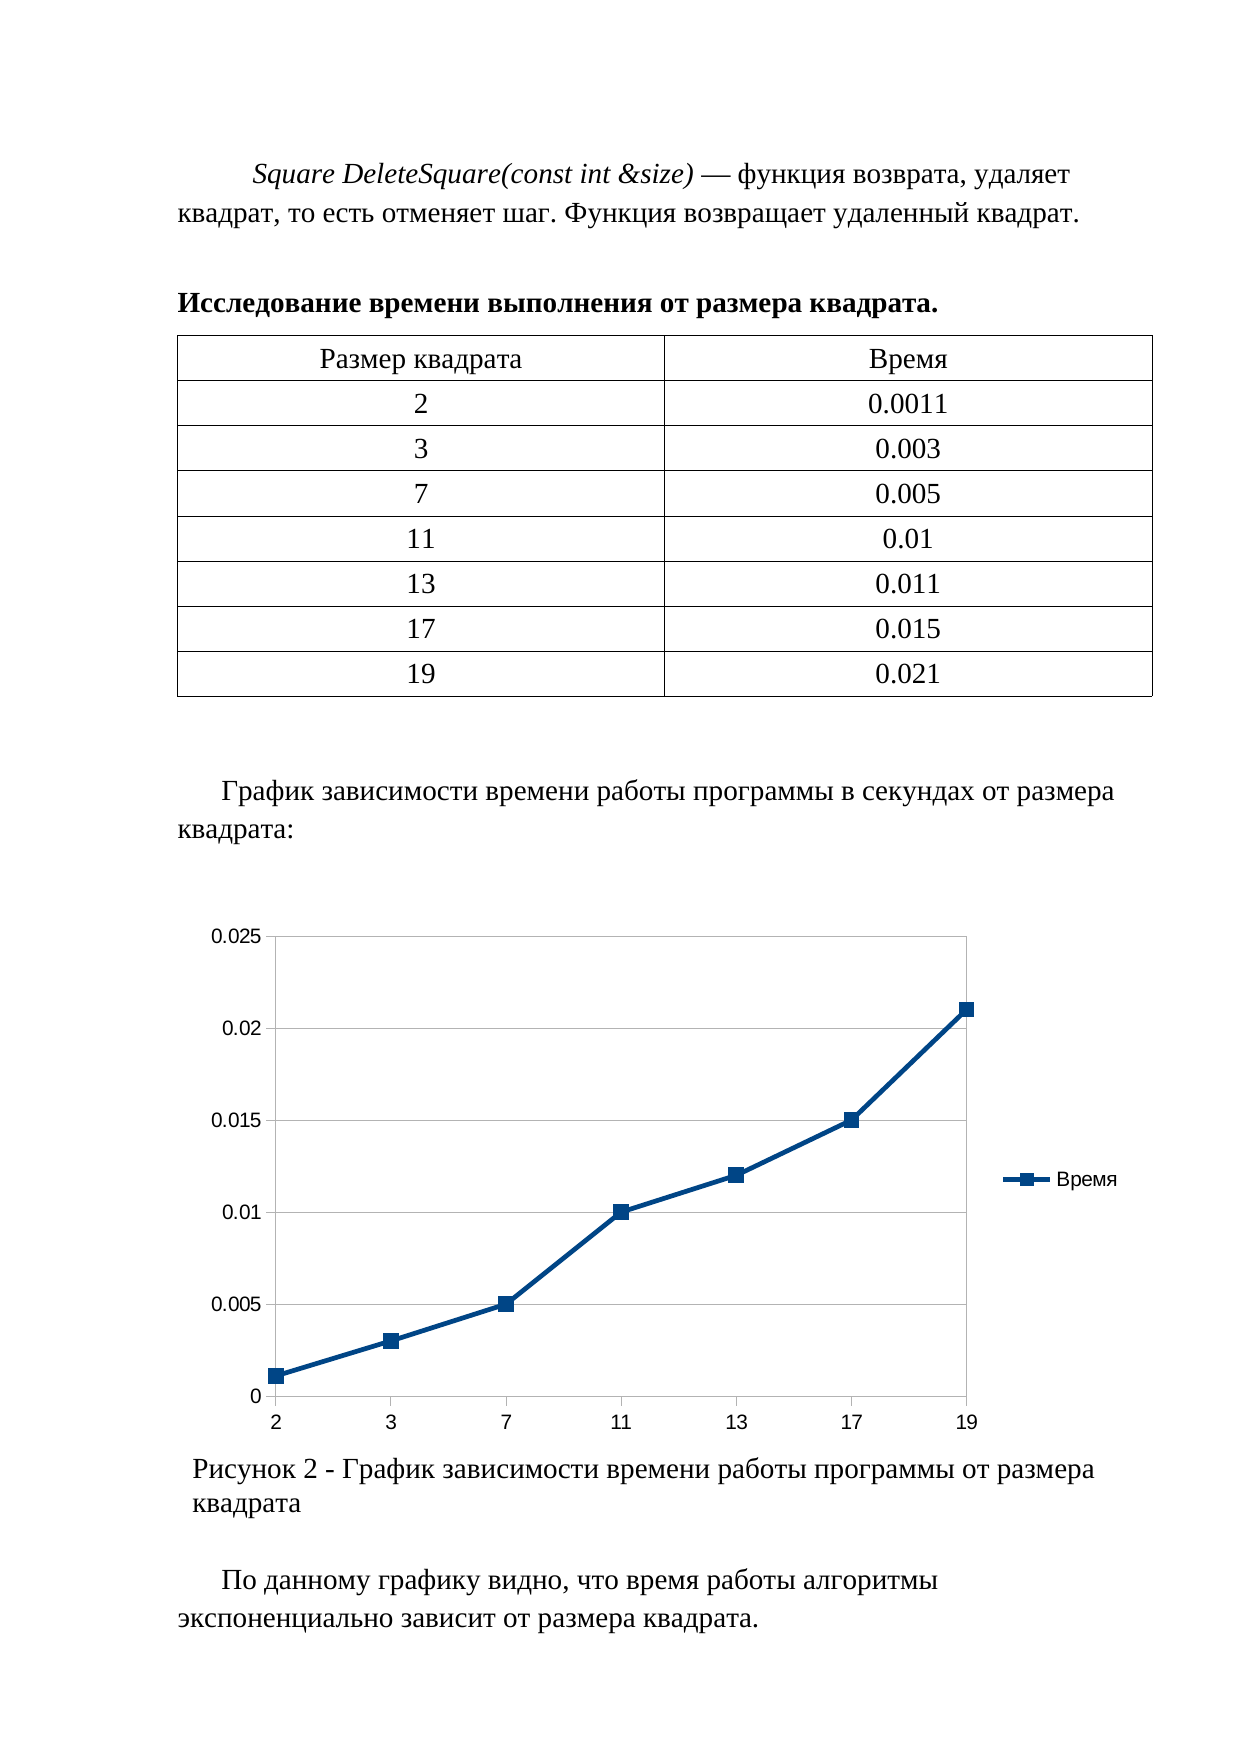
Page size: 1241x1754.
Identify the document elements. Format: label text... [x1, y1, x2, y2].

table_cell 0.011 [665, 562, 1152, 606]
table_cell 0.0011 [665, 381, 1152, 425]
text График зависимости времени работы программы в секундах от размера квадрата: [177, 773, 1152, 845]
table_cell 0.021 [665, 652, 1152, 696]
table_cell 13 [178, 562, 664, 606]
table_cell 0.015 [665, 607, 1152, 651]
text Square DeleteSquare(const int &size) — функция возврата, удаляет квадрат, то есть отменяет шаг. Функция возвращает удаленный квадрат. [177, 157, 1152, 229]
table_cell 0.01 [665, 517, 1152, 561]
text Рисунок 2 - График зависимости времени работы программы от размера квадрата [192, 914, 1137, 1518]
text По данному графику видно, что время работы алгоритмы экспоненциально зависит от размера квадрата. [177, 1562, 1152, 1634]
table_header Время [665, 336, 1152, 380]
table_cell 19 [178, 652, 664, 696]
table_cell 2 [178, 381, 664, 425]
text Исследование времени выполнения от размера квадрата. [177, 285, 1152, 318]
table_cell 11 [178, 517, 664, 561]
table_cell 7 [178, 471, 664, 516]
table_cell 3 [178, 426, 664, 470]
table_header Размер квадрата [178, 336, 664, 380]
table_cell 0.005 [665, 471, 1152, 516]
table_cell 17 [178, 607, 664, 651]
table_cell 0.003 [665, 426, 1152, 470]
